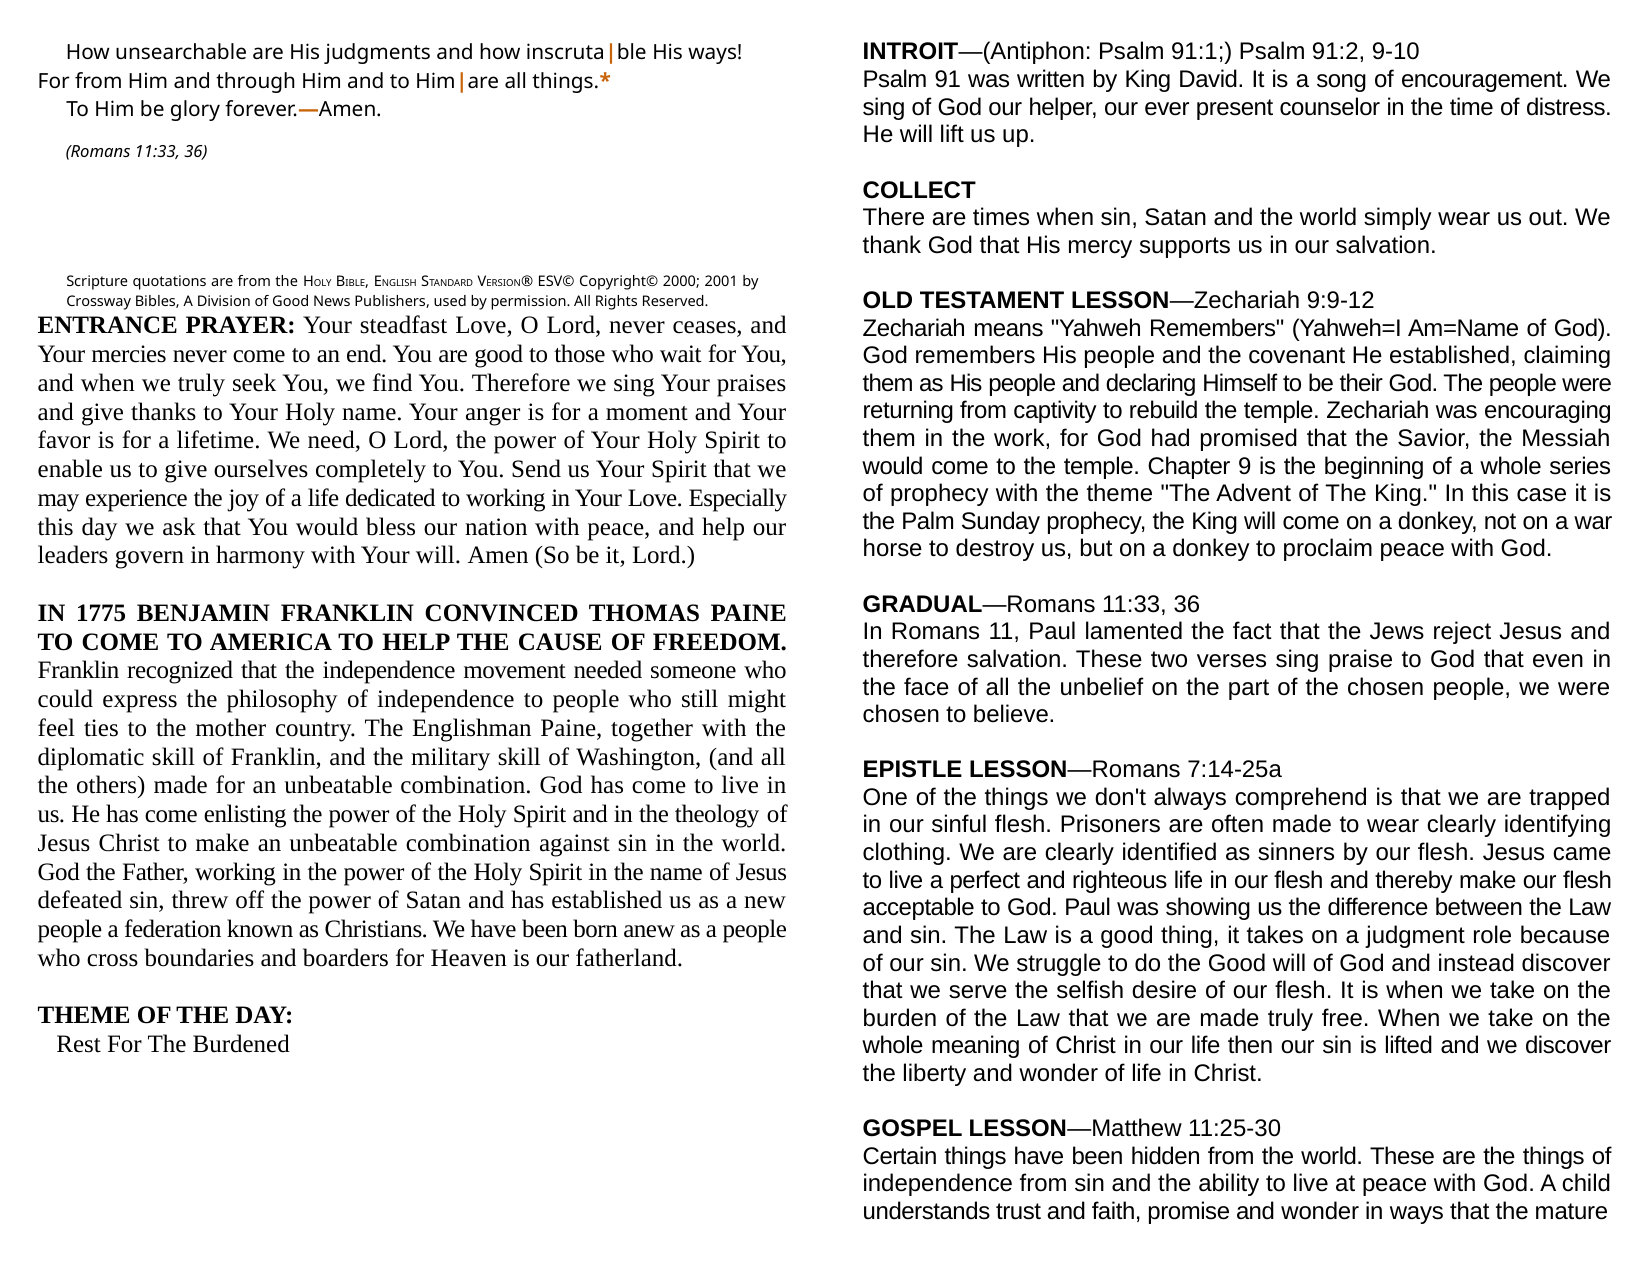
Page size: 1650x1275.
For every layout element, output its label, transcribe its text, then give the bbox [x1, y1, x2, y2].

text How unsearchable are His judgments and how inscruta|ble His ways! [66, 37, 787, 66]
text ENTRANCE PRAYER: Your steadfast Love, O Lord, never ceases, and Your mercies never come to an end. You are good to those who wait for You, and when we truly seek You, we find You. Therefore we sing Your praises and give thanks to Your Holy name. Your anger is for a moment and Your favor is for a lifetime. We need, O Lord, the power of Your Holy Spirit to enable us to give ourselves completely to You. Send us Your Spirit that we may experience the joy of a life dedicated to working in Your Love. Especially this day we ask that You would bless our nation with peace, and help our leaders govern in harmony with Your will. Amen (So be it, Lord.) [37, 310, 787, 569]
text One of the things we don't always comprehend is that we are trapped in our sinful flesh. Prisoners are often made to wear clearly identifying clothing. We are clearly identified as sinners by our flesh. Jesus came to live a perfect and righteous life in our flesh and thereby make our flesh acceptable to God. Paul was showing us the difference between the Law and sin. The Law is a good thing, it takes on a judgment role because of our sin. We struggle to do the Good will of God and instead discover that we serve the selfish desire of our flesh. It is when we take on the burden of the Law that we are made truly free. When we take on the whole meaning of Christ in our life then our sin is lifted and we discover the liberty and wonder of life in Christ. [862, 783, 1612, 1086]
text Psalm 91 was written by King David. It is a song of encouragement. We sing of God our helper, our ever present counselor in the time of distress. He will lift us up. [862, 65, 1612, 148]
text Rest For The Burdened [37, 1029, 787, 1058]
text Certain things have been hidden from the world. These are the things of independence from sin and the ability to live at peace with God. A child understands trust and faith, promise and wonder in ways that the mature [862, 1142, 1612, 1224]
text EPISTLE LESSON—Romans 7:14-25a [862, 755, 1612, 783]
text There are times when sin, Satan and the world simply wear us out. We thank God that His mercy supports us in our salvation. [862, 203, 1612, 258]
text Zechariah means "Yahweh Remembers" (Yahweh=I Am=Name of God). God remembers His people and the covenant He established, claiming them as His people and declaring Himself to be their God. The people were returning from captivity to rebuild the temple. Zechariah was encouraging them in the work, for God had promised that the Savior, the Messiah would come to the temple. Chapter 9 is the beginning of a whole series of prophecy with the theme "The Advent of The King." In this case it is the Palm Sunday prophecy, the King will come on a donkey, not on a war horse to destroy us, but on a donkey to proclaim peace with God. [862, 313, 1612, 562]
text To Him be glory forever.—Amen. [66, 94, 787, 123]
text OLD TESTAMENT LESSON—Zechariah 9:9-12 [862, 286, 1612, 313]
text In Romans 11, Paul lamented the fact that the Jews reject Jesus and therefore salvation. These two verses sing praise to God that even in the face of all the unbelief on the part of the chosen people, we were chosen to believe. [862, 617, 1612, 728]
text For from Him and through Him and to Him|are all things.* [37, 66, 787, 94]
text INTROIT—(Antiphon: Psalm 91:1;) Psalm 91:2, 9-10 [862, 37, 1612, 65]
text GOSPEL LESSON—Matthew 11:25-30 [862, 1114, 1612, 1142]
text Scripture quotations are from the Holy Bible, English Standard Version® ESV© Copyright© 2000; 2001 by Crossway Bibles, A Division of Good News Publishers, used by permission. All Rights Reserved. [66, 271, 759, 310]
text (Romans 11:33, 36) [66, 140, 787, 163]
text GRADUAL—Romans 11:33, 36 [862, 589, 1612, 617]
text IN 1775 BENJAMIN FRANKLIN CONVINCED THOMAS PAINE TO COME TO AMERICA TO HELP THE CAUSE OF FREEDOM. Franklin recognized that the independence movement needed someone who could express the philosophy of independence to people who still might feel ties to the mother country. The Englishman Paine, together with the diplomatic skill of Franklin, and the military skill of Washington, (and all the others) made for an unbeatable combination. God has come to live in us. He has come enlisting the power of the Holy Spirit and in the theology of Jesus Christ to make an unbeatable combination against sin in the world. God the Father, working in the power of the Holy Spirit in the name of Jesus defeated sin, threw off the power of Satan and has established us as a new people a federation known as Christians. We have been born anew as a people who cross boundaries and boarders for Heaven is our fatherland. [37, 598, 787, 972]
text COLLECT [862, 176, 1612, 203]
text THEME OF THE DAY: [37, 1000, 787, 1029]
